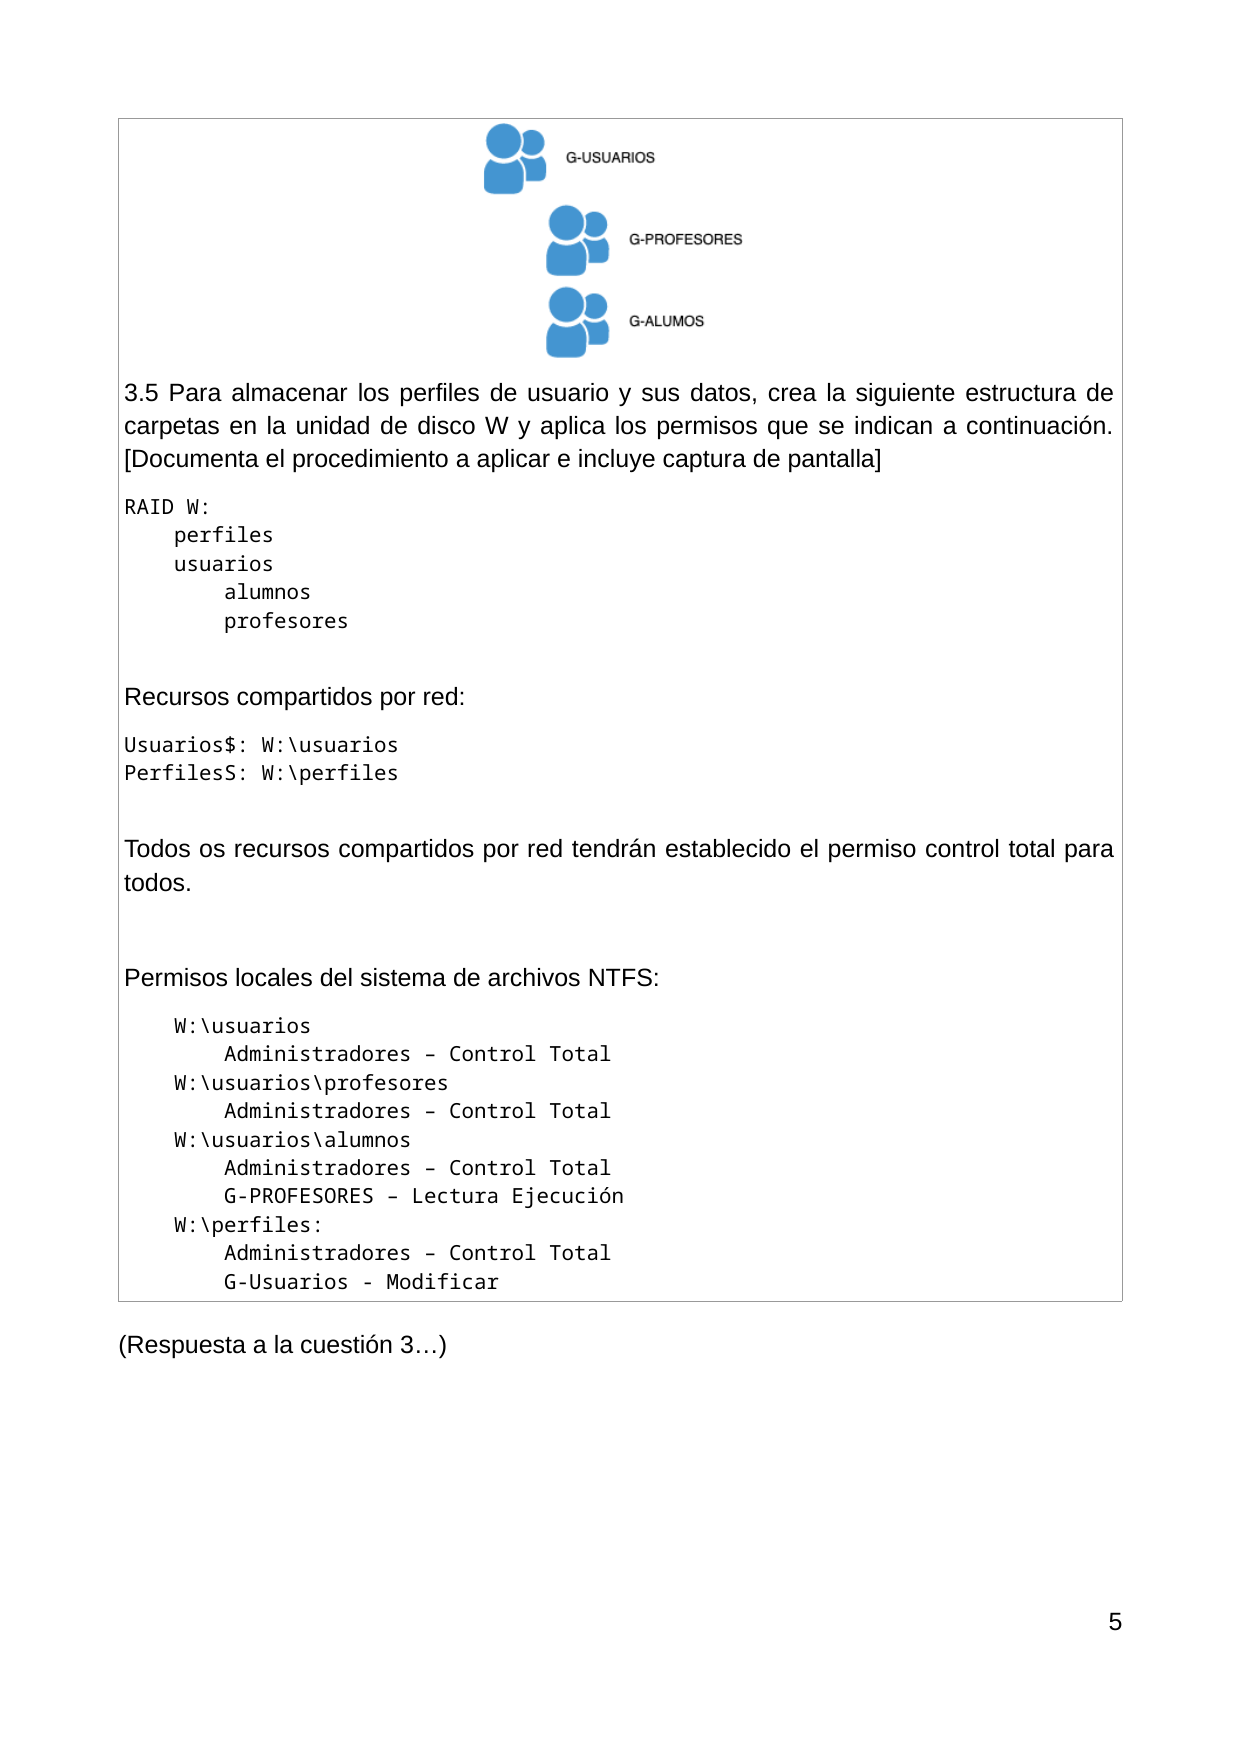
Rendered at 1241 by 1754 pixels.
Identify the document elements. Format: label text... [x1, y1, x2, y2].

table_cell 3.5 Para almacenar los perfiles de usuario y sus datos, crea la siguiente estructura de carpetas en la unidad de disco W y aplica los permisos que se indican a continuación. [Documenta el procedimiento a aplicar e incluye captura de pantalla] RAID W: perfiles usuarios alumnos profesores Recursos compartidos por red: Usuarios$: W:\usuarios PerfilesS: W:\perfiles Todos os recursos compartidos por red tendrán establecido el permiso control total para todos. Permisos locales del sistema de archivos NTFS: W:\usuarios Administradores – Control Total W:\usuarios\profesores Administradores – Control Total W:\usuarios\alumnos Administradores – Control Total G-PROFESORES – Lectura Ejecución W:\perfiles: Administradores – Control Total G-Usuarios - Modificar [119, 119, 1122, 1301]
text (Respuesta a la cuestión 3…) [118, 1330, 1122, 1359]
picture [483, 123, 757, 359]
